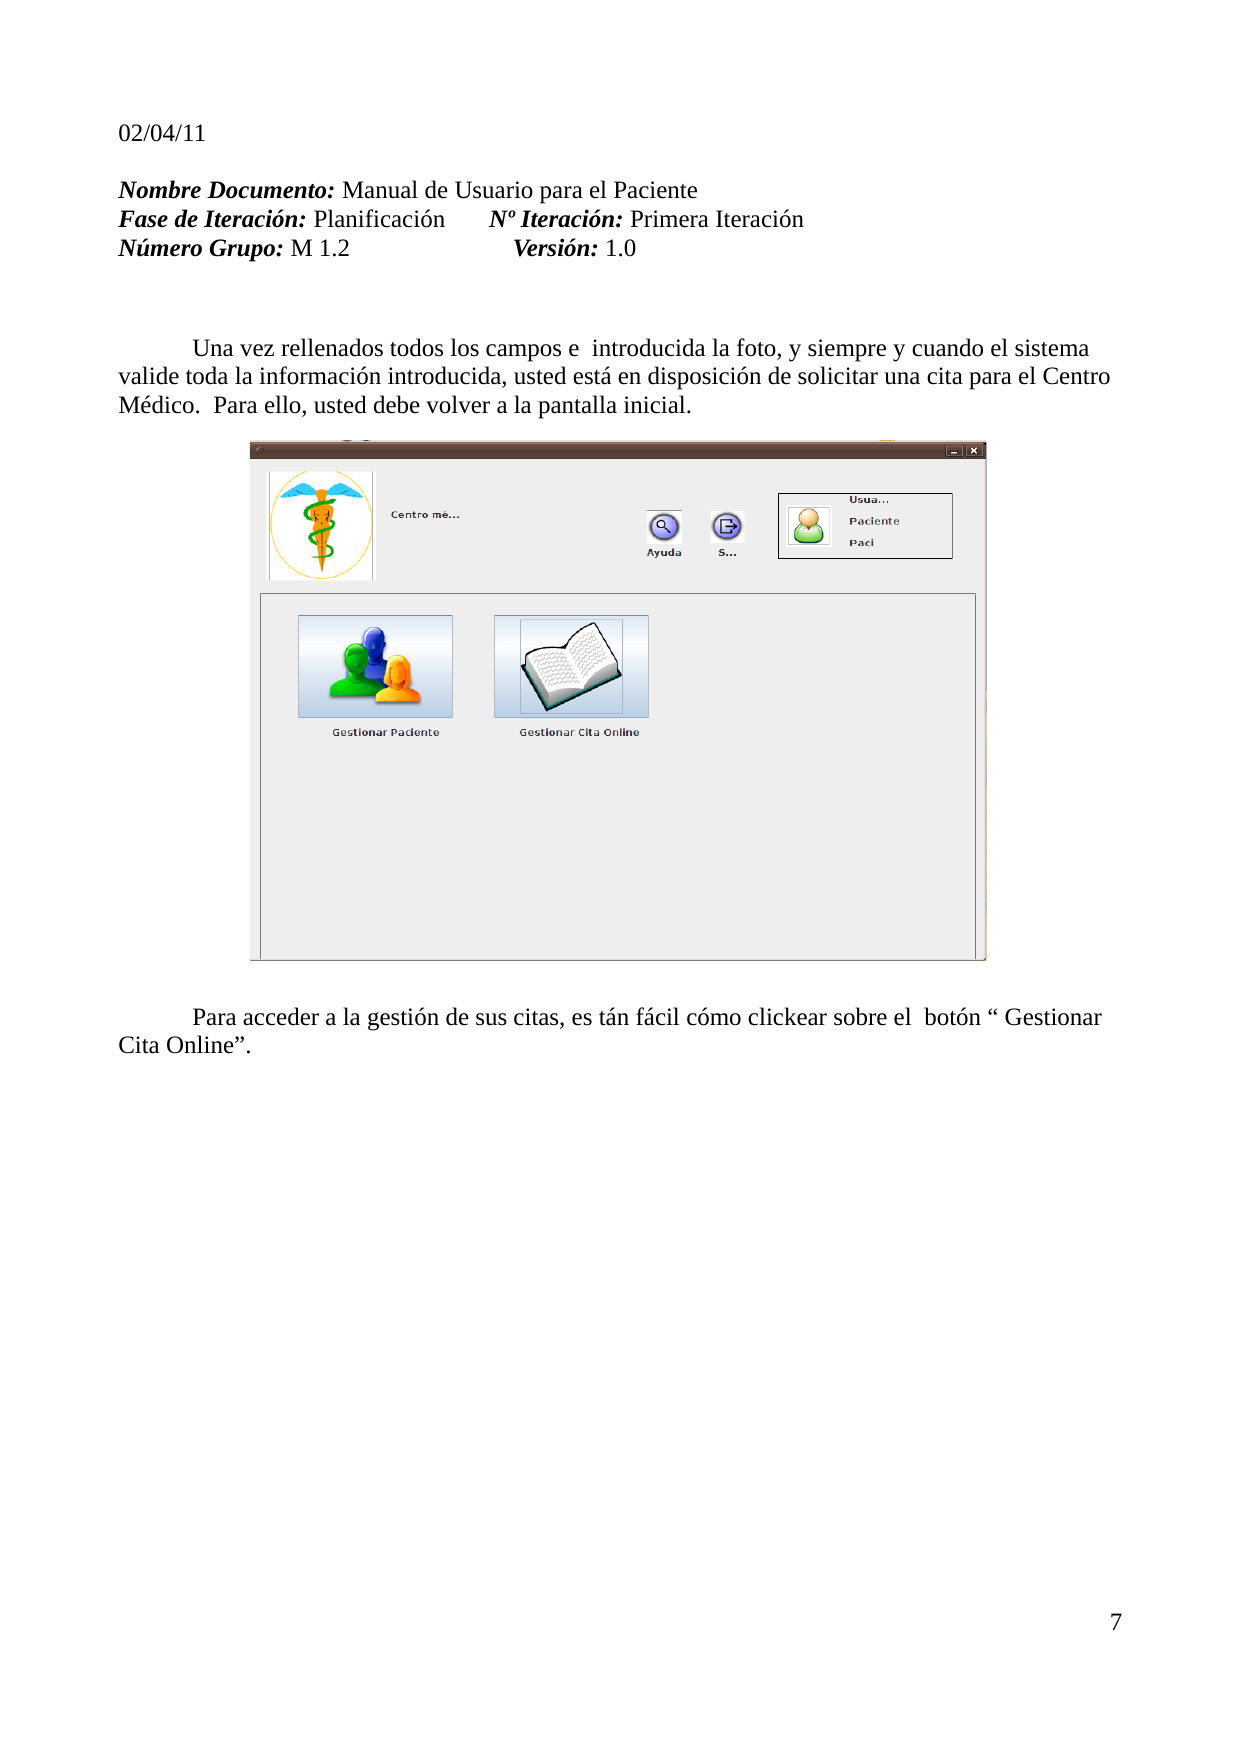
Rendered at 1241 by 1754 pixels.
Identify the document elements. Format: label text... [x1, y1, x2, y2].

text Una vez rellenados todos los campos e introducida la foto, y siempre y cuando el sistema valide toda la información introducida, usted está en disposición de solicitar una cita para el Centro Médico. Para ello, usted debe volver a la pantalla inicial. [118, 333, 1122, 419]
picture [249, 440, 987, 961]
text Para acceder a la gestión de sus citas, es tán fácil cómo clickear sobre el botón “ Gestionar Cita Online”. [118, 1002, 1122, 1059]
